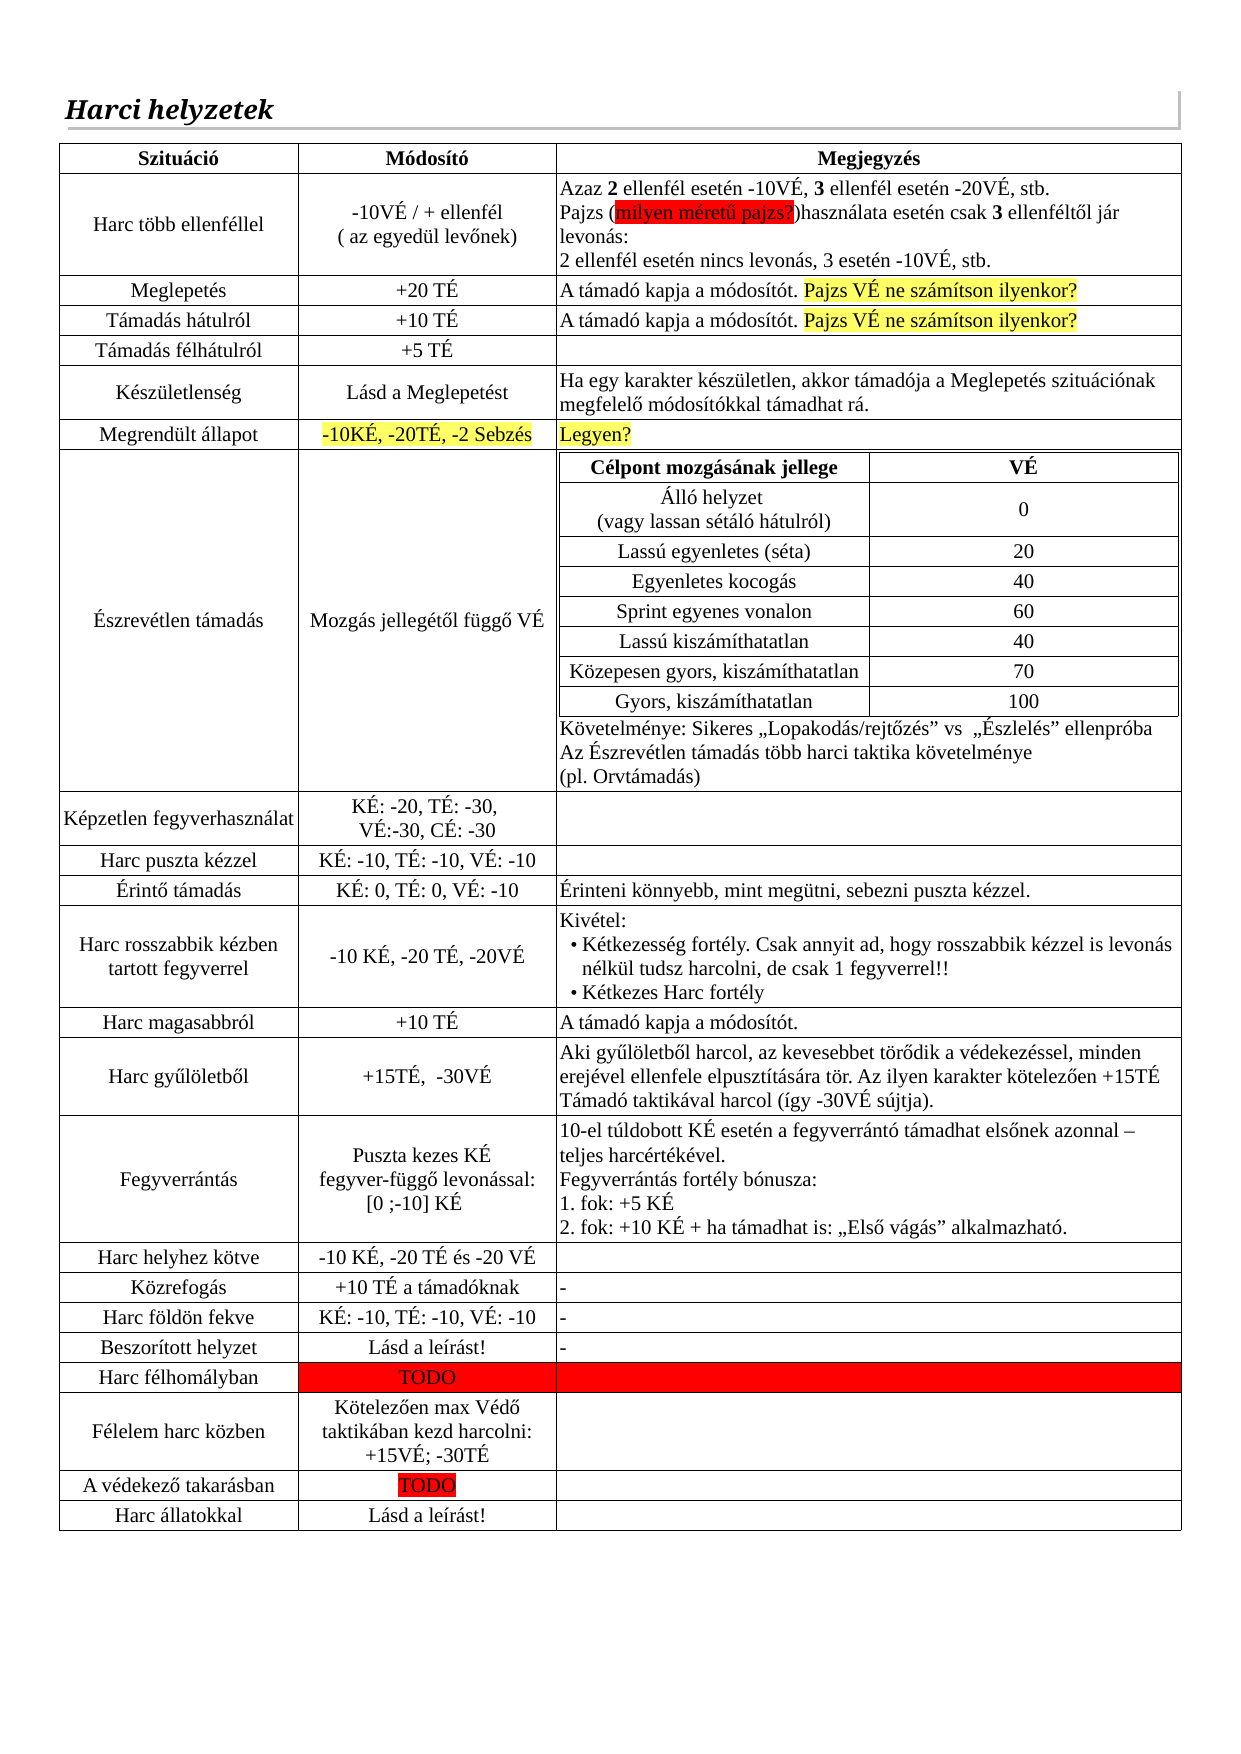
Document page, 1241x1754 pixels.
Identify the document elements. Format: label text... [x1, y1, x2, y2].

table_cell Harc helyhez kötve [60, 1243, 298, 1272]
table_cell Lásd a leírást! [299, 1501, 556, 1530]
table_cell Félelem harc közben [60, 1393, 298, 1470]
table_cell Közepesen gyors, kiszámíthatatlan [560, 657, 869, 686]
table_cell Lassú kiszámíthatatlan [560, 627, 869, 656]
table_cell Készületlenség [60, 366, 298, 419]
table_cell Támadás hátulról [60, 306, 298, 335]
table_cell Kötelezően max Védő taktikában kezd harcolni: +15VÉ; -30TÉ [299, 1393, 556, 1470]
table_cell KÉ: -10, TÉ: -10, VÉ: -10 [299, 846, 556, 875]
subtitle Harci helyzetek [65, 91, 1178, 127]
table_cell -10VÉ / + ellenfél ( az egyedül levőnek) [299, 174, 556, 275]
table_cell Érinteni könnyebb, mint megütni, sebezni puszta kézzel. [557, 876, 1181, 905]
table_cell Ha egy karakter készületlen, akkor támadója a Meglepetés szituációnak megfelelő módosítókkal támadhat rá. [557, 366, 1181, 419]
table_cell TODO [299, 1363, 556, 1392]
table_cell 100 [870, 687, 1178, 716]
table_cell [557, 1363, 1181, 1392]
table_cell Beszorított helyzet [60, 1333, 298, 1362]
table_cell Képzetlen fegyverhasználat [60, 792, 298, 845]
table_cell Azaz 2 ellenfél esetén -10VÉ, 3 ellenfél esetén -20VÉ, stb. Pajzs (milyen méretű pajzs?)használata esetén csak 3 ellenféltől jár levonás: 2 ellenfél esetén nincs levonás, 3 esetén -10VÉ, stb. [557, 174, 1181, 275]
table_cell Közrefogás [60, 1273, 298, 1302]
table_cell Lásd a Meglepetést [299, 366, 556, 419]
table_cell Puszta kezes KÉ fegyver-függő levonással: [0 ;-10] KÉ [299, 1116, 556, 1242]
table_cell KÉ: -10, TÉ: -10, VÉ: -10 [299, 1303, 556, 1332]
table_cell Lásd a leírást! [299, 1333, 556, 1362]
table_cell Mozgás jellegétől függő VÉ [299, 450, 556, 791]
table_header Módosító [299, 144, 556, 172]
table_cell 70 [870, 657, 1178, 686]
table_cell [557, 792, 1181, 845]
table_cell +10 TÉ a támadóknak [299, 1273, 556, 1302]
table_cell - [557, 1303, 1181, 1332]
table_cell +10 TÉ [299, 1008, 556, 1037]
table_cell 10-el túldobott KÉ esetén a fegyverrántó támadhat elsőnek azonnal – teljes harcértékével. Fegyverrántás fortély bónusza: 1. fok: +5 KÉ 2. fok: +10 KÉ + ha támadhat is: „Első vágás” alkalmazható. [557, 1116, 1181, 1242]
table_cell TODO [299, 1471, 556, 1500]
table_cell [557, 846, 1181, 875]
table_cell Legyen? [557, 420, 1181, 449]
table_cell 40 [870, 567, 1178, 596]
table_cell Egyenletes kocogás [560, 567, 869, 596]
table_cell Támadás félhátulról [60, 336, 298, 365]
table_cell Harc puszta kézzel [60, 846, 298, 875]
table_cell Érintő támadás [60, 876, 298, 905]
table_cell Követelménye: Sikeres „Lopakodás/rejtőzés” vs „Észlelés” ellenpróba Az Észrevétlen támadás több harci taktika követelménye (pl. Orvtámadás) [557, 450, 1181, 791]
table_cell [557, 1243, 1181, 1272]
table_cell Aki gyűlöletből harcol, az kevesebbet törődik a védekezéssel, minden erejével ellenfele elpusztítására tör. Az ilyen karakter kötelezően +15TÉ Támadó taktikával harcol (így -30VÉ sújtja). [557, 1038, 1181, 1115]
table_header Szituáció [60, 144, 298, 172]
table_cell Harc gyűlöletből [60, 1038, 298, 1115]
table_cell A támadó kapja a módosítót. Pajzs VÉ ne számítson ilyenkor? [557, 306, 1181, 335]
table_cell - [557, 1333, 1181, 1362]
table_cell Sprint egyenes vonalon [560, 597, 869, 626]
table_cell Harc földön fekve [60, 1303, 298, 1332]
table_cell Álló helyzet (vagy lassan sétáló hátulról) [560, 483, 869, 536]
table_cell +10 TÉ [299, 306, 556, 335]
table_cell 20 [870, 537, 1178, 566]
table_cell Meglepetés [60, 276, 298, 305]
table_cell Gyors, kiszámíthatatlan [560, 687, 869, 716]
table_cell -10KÉ, -20TÉ, -2 Sebzés [299, 420, 556, 449]
table_cell A védekező takarásban [60, 1471, 298, 1500]
table_cell Észrevétlen támadás [60, 450, 298, 791]
table_cell A támadó kapja a módosítót. [557, 1008, 1181, 1037]
table_cell Harc állatokkal [60, 1501, 298, 1530]
table_cell KÉ: -20, TÉ: -30, VÉ:-30, CÉ: -30 [299, 792, 556, 845]
table_cell Lassú egyenletes (séta) [560, 537, 869, 566]
table_cell Harc rosszabbik kézben tartott fegyverrel [60, 906, 298, 1007]
table_cell +5 TÉ [299, 336, 556, 365]
table_cell 60 [870, 597, 1178, 626]
table_cell [557, 336, 1181, 365]
table_header Megjegyzés [557, 144, 1181, 172]
table_cell 40 [870, 627, 1178, 656]
table_cell Fegyverrántás [60, 1116, 298, 1242]
table_cell 0 [870, 483, 1178, 536]
table_cell -10 KÉ, -20 TÉ és -20 VÉ [299, 1243, 556, 1272]
table_cell Kivétel: Kétkezesség fortély. Csak annyit ad, hogy rosszabbik kézzel is levonás nélkül tudsz harcolni, de csak 1 fegyverrel!! Kétkezes Harc fortély [557, 906, 1181, 1007]
table_cell -10 KÉ, -20 TÉ, -20VÉ [299, 906, 556, 1007]
table_cell KÉ: 0, TÉ: 0, VÉ: -10 [299, 876, 556, 905]
table_cell Harc magasabbról [60, 1008, 298, 1037]
table_cell Harc több ellenféllel [60, 174, 298, 275]
table_header Célpont mozgásának jellege [560, 453, 869, 482]
table_cell +20 TÉ [299, 276, 556, 305]
table_cell +15TÉ, -30VÉ [299, 1038, 556, 1115]
table_cell [557, 1501, 1181, 1530]
table_cell - [557, 1273, 1181, 1302]
table_header VÉ [870, 453, 1178, 482]
table_cell [557, 1393, 1181, 1470]
table_cell [557, 1471, 1181, 1500]
table_cell A támadó kapja a módosítót. Pajzs VÉ ne számítson ilyenkor? [557, 276, 1181, 305]
table_cell Megrendült állapot [60, 420, 298, 449]
table_cell Harc félhomályban [60, 1363, 298, 1392]
